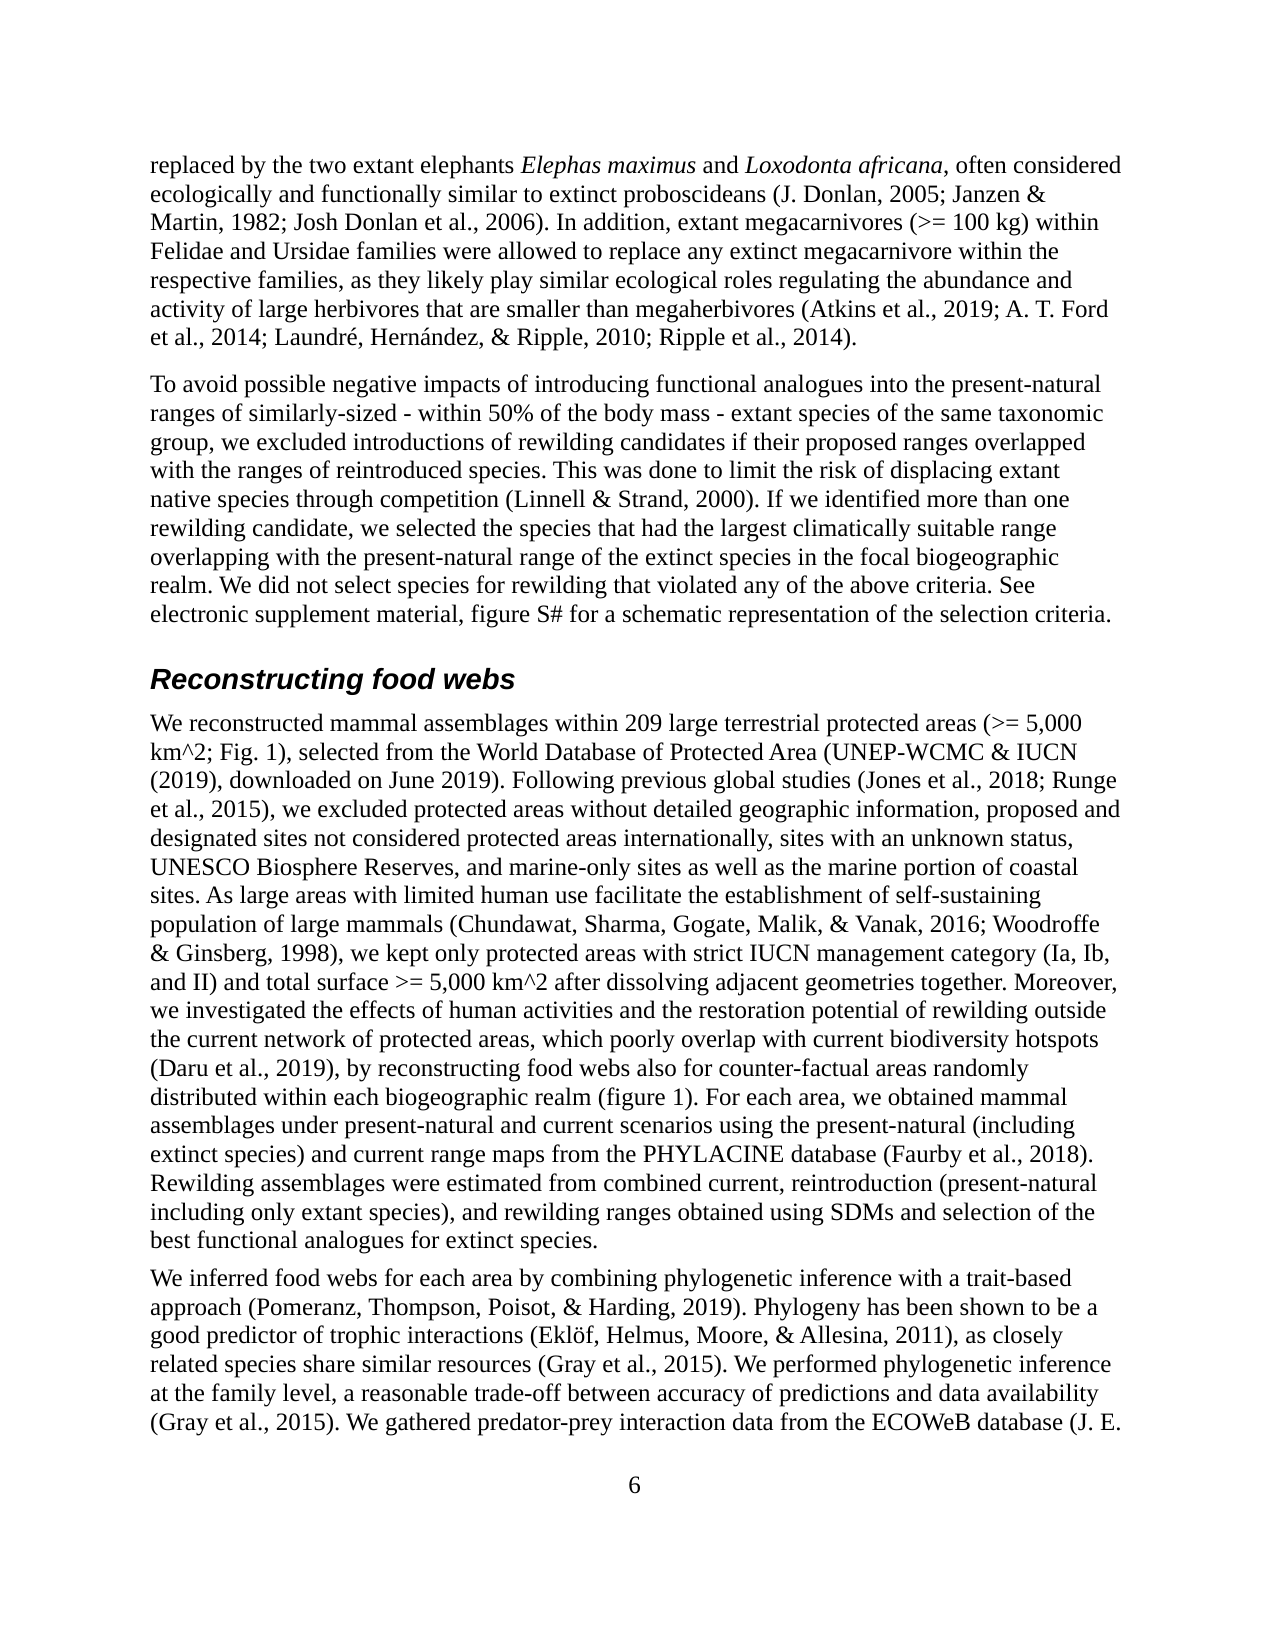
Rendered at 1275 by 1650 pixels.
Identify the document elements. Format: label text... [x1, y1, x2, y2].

text To avoid possible negative impacts of introducing functional analogues into the present-natural ranges of similarly-sized - within 50% of the body mass - extant species of the same taxonomic group, we excluded introductions of rewilding candidates if their proposed ranges overlapped with the ranges of reintroduced species. This was done to limit the risk of displacing extant native species through competition (Linnell & Strand, 2000). If we identified more than one rewilding candidate, we selected the species that had the largest climatically suitable range overlapping with the present-natural range of the extinct species in the focal biogeographic realm. We did not select species for rewilding that violated any of the above criteria. See electronic supplement material, figure S# for a schematic representation of the selection criteria. [150, 369, 1125, 628]
text We reconstructed mammal assemblages within 209 large terrestrial protected areas (>= 5,000 km^2; Fig. 1), selected from the World Database of Protected Area (UNEP-WCMC & IUCN (2019), downloaded on June 2019). Following previous global studies (Jones et al., 2018; Runge et al., 2015), we excluded protected areas without detailed geographic information, proposed and designated sites not considered protected areas internationally, sites with an unknown status, UNESCO Biosphere Reserves, and marine-only sites as well as the marine portion of coastal sites. As large areas with limited human use facilitate the establishment of self-sustaining population of large mammals (Chundawat, Sharma, Gogate, Malik, & Vanak, 2016; Woodroffe & Ginsberg, 1998), we kept only protected areas with strict IUCN management category (Ia, Ib, and II) and total surface >= 5,000 km^2 after dissolving adjacent geometries together. Moreover, we investigated the effects of human activities and the restoration potential of rewilding outside the current network of protected areas, which poorly overlap with current biodiversity hotspots (Daru et al., 2019), by reconstructing food webs also for counter-factual areas randomly distributed within each biogeographic realm (figure 1). For each area, we obtained mammal assemblages under present-natural and current scenarios using the present-natural (including extinct species) and current range maps from the PHYLACINE database (Faurby et al., 2018). Rewilding assemblages were estimated from combined current, reintroduction (present-natural including only extant species), and rewilding ranges obtained using SDMs and selection of the best functional analogues for extinct species. [150, 708, 1125, 1254]
text replaced by the two extant elephants Elephas maximus and Loxodonta africana, often considered ecologically and functionally similar to extinct proboscideans (J. Donlan, 2005; Janzen & Martin, 1982; Josh Donlan et al., 2006). In addition, extant megacarnivores (>= 100 kg) within Felidae and Ursidae families were allowed to replace any extinct megacarnivore within the respective families, as they likely play similar ecological roles regulating the abundance and activity of large herbivores that are smaller than megaherbivores (Atkins et al., 2019; A. T. Ford et al., 2014; Laundré, Hernández, & Ripple, 2010; Ripple et al., 2014). [150, 150, 1125, 351]
text We inferred food webs for each area by combining phylogenetic inference with a trait-based approach (Pomeranz, Thompson, Poisot, & Harding, 2019). Phylogeny has been shown to be a good predictor of trophic interactions (Eklöf, Helmus, Moore, & Allesina, 2011), as closely related species share similar resources (Gray et al., 2015). We performed phylogenetic inference at the family level, a reasonable trade-off between accuracy of predictions and data availability (Gray et al., 2015). We gathered predator-prey interaction data from the ECOWeB database (J. E. [150, 1263, 1125, 1436]
subtitle Reconstructing food webs [150, 662, 1125, 695]
